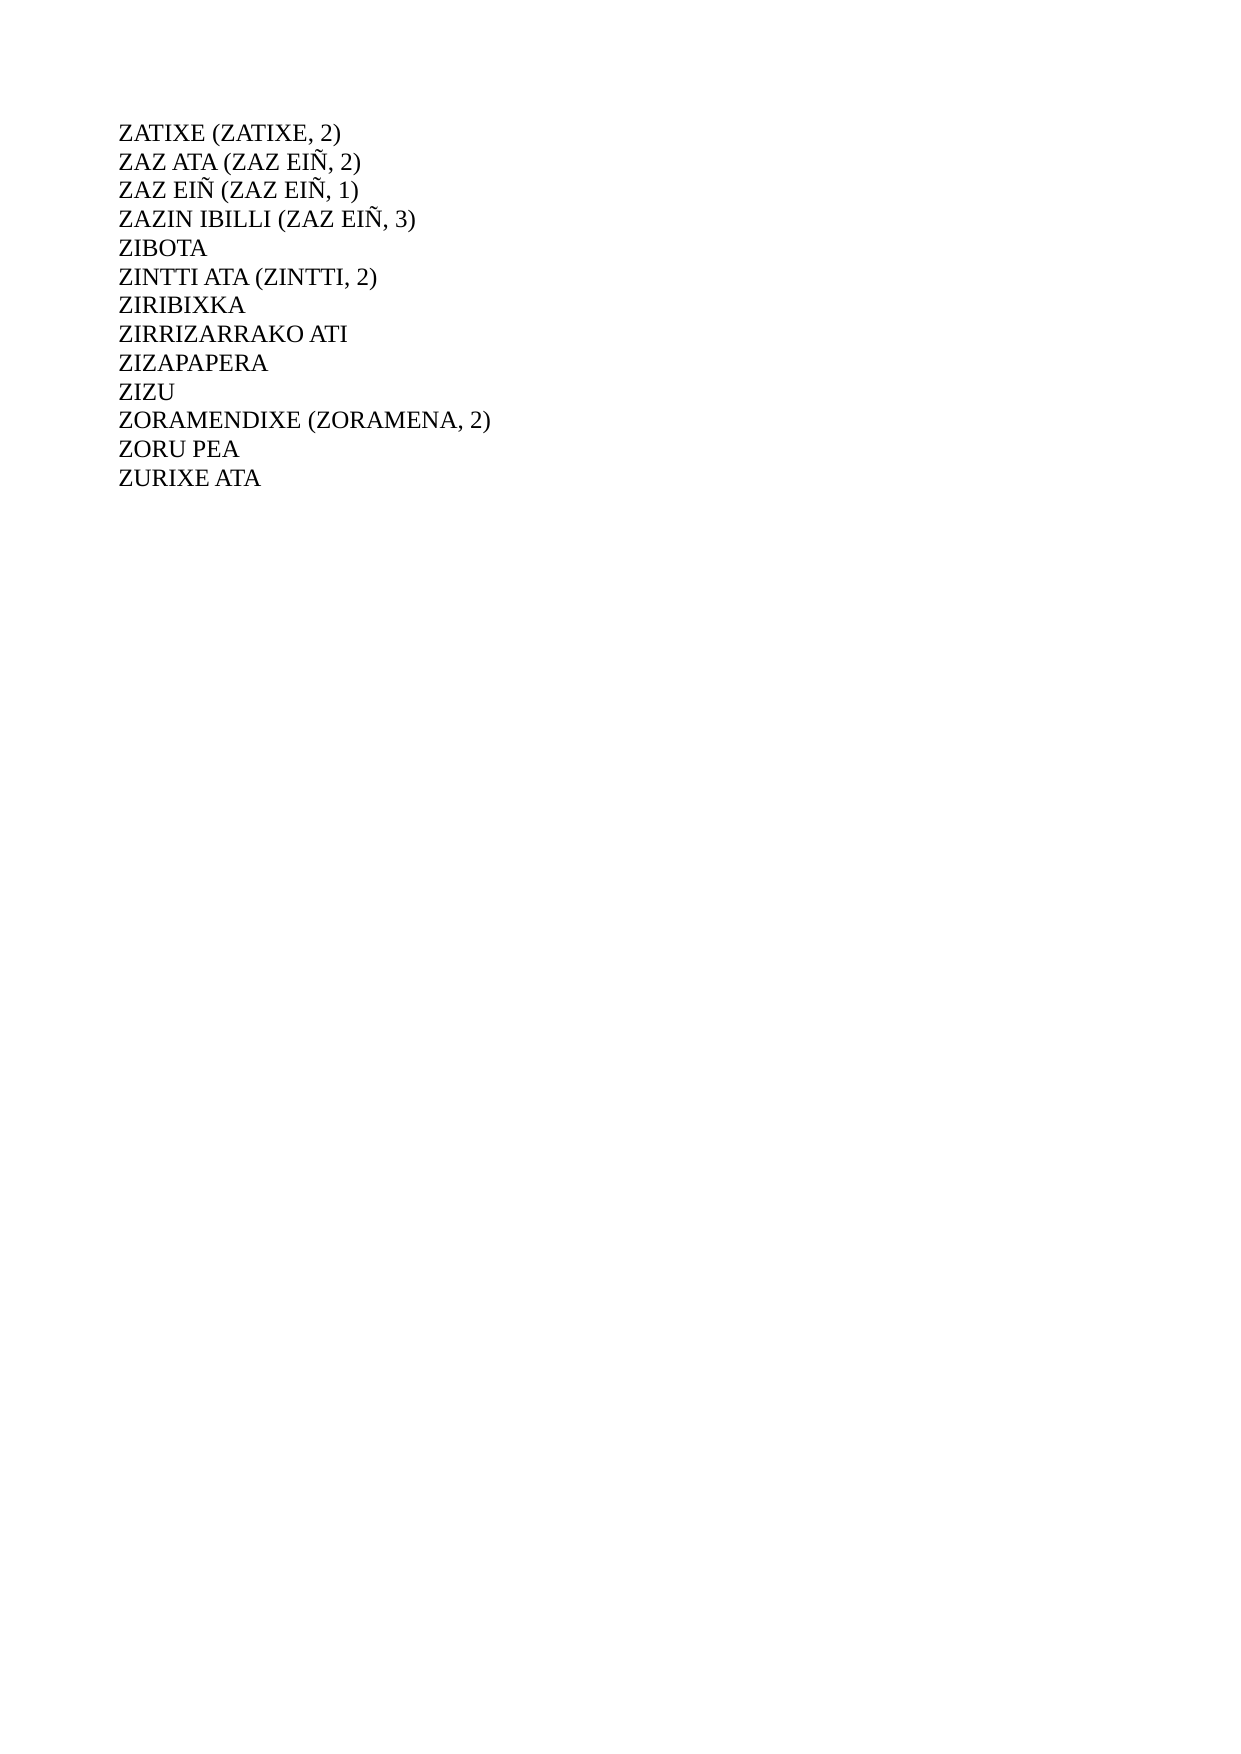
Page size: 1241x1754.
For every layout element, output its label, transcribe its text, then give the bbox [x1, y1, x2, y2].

text ZIRRIZARRAKO ATI [118, 319, 1122, 348]
text ZINTTI ATA (ZINTTI, 2) [118, 262, 1122, 291]
text ZIRIBIXKA [118, 291, 1122, 319]
text ZATIXE (ZATIXE, 2) [118, 118, 1122, 147]
text ZIZAPAPERA [118, 348, 1122, 377]
text ZORU PEA [118, 434, 1122, 463]
text ZAZ EIÑ (ZAZ EIÑ, 1) [118, 176, 1122, 204]
text ZAZ ATA (ZAZ EIÑ, 2) [118, 147, 1122, 176]
text ZIZU [118, 377, 1122, 406]
text ZAZIN IBILLI (ZAZ EIÑ, 3) [118, 204, 1122, 233]
text ZIBOTA [118, 233, 1122, 262]
text ZORAMENDIXE (ZORAMENA, 2) [118, 406, 1122, 434]
text ZURIXE ATA [118, 463, 1122, 492]
